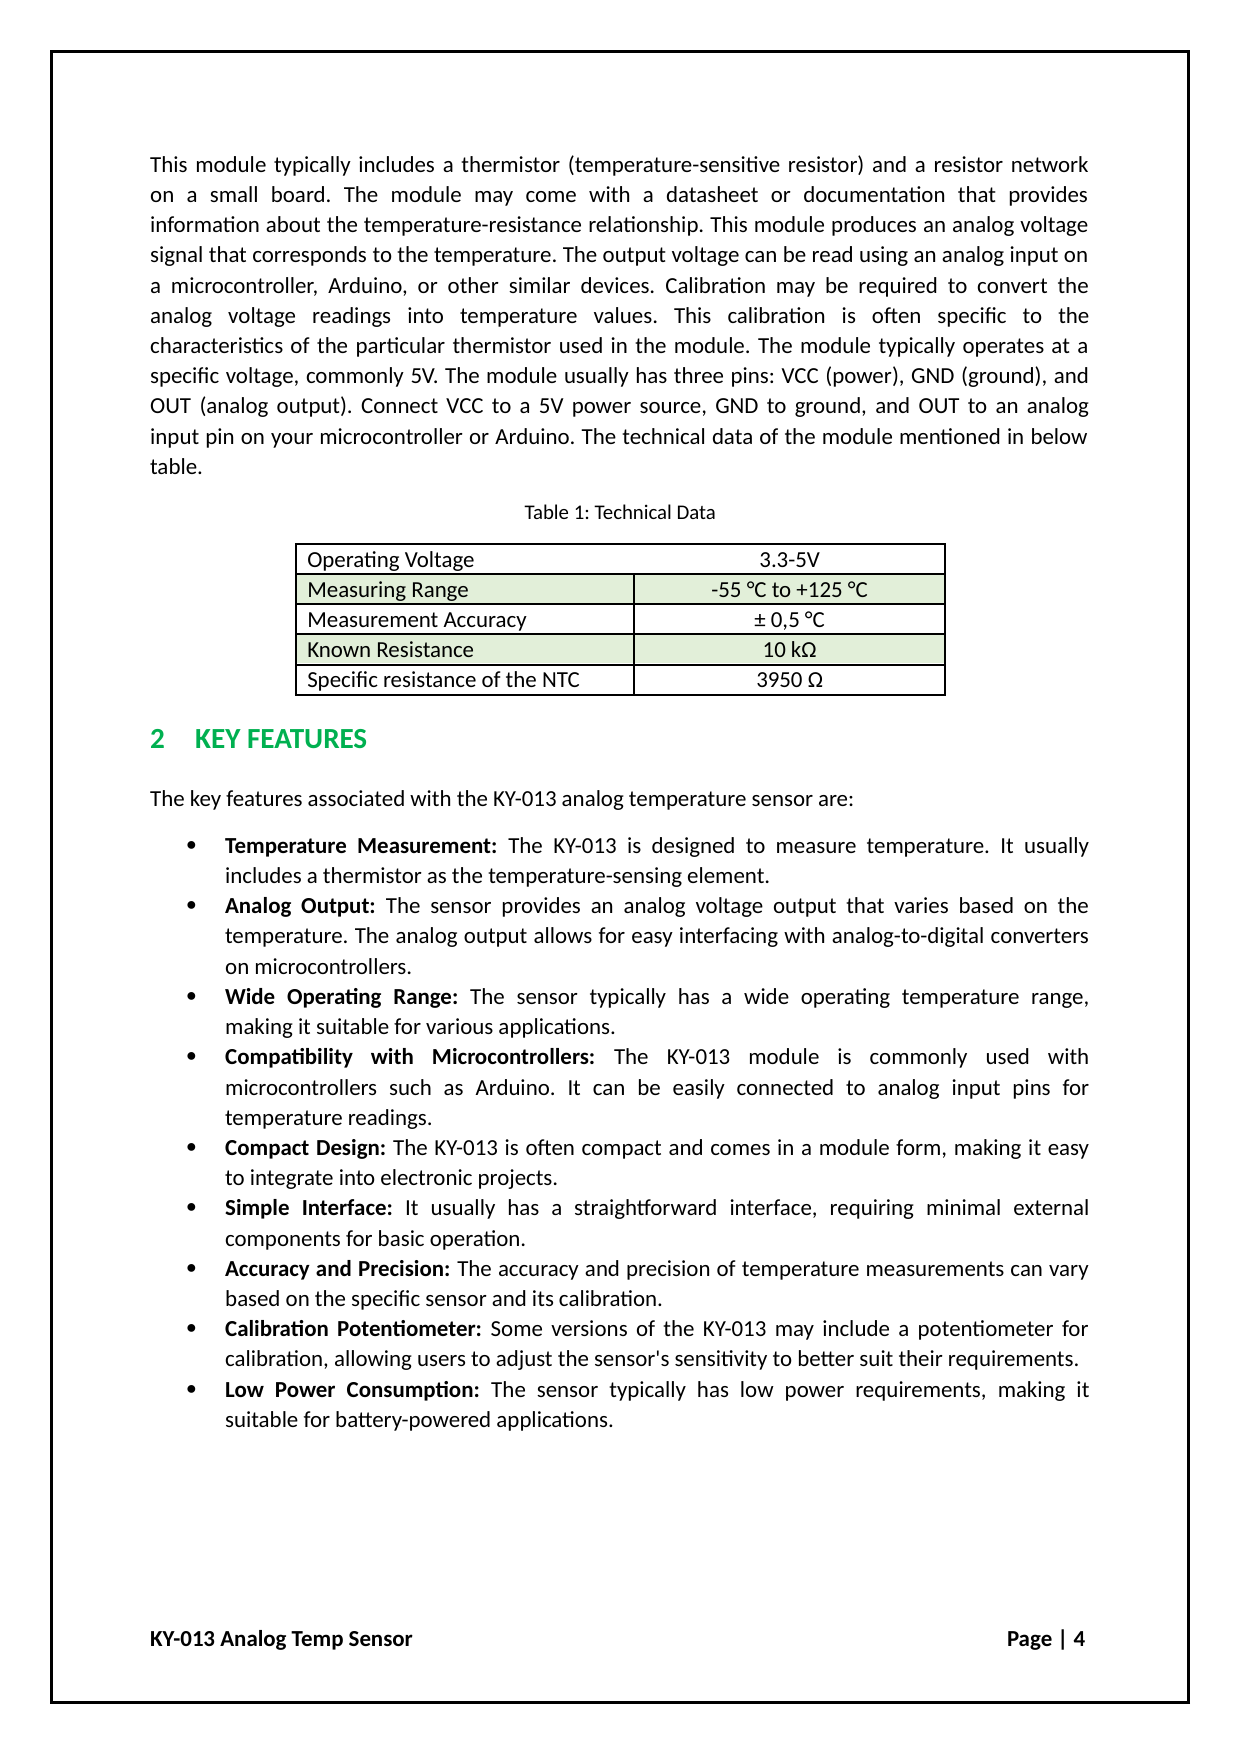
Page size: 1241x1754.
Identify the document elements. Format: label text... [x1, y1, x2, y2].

subtitle KEY FEATURES [150, 721, 1090, 756]
table_cell Measuring Range [297, 575, 633, 603]
list Compatibility with Microcontrollers: The KY-013 module is commonly used with microcontrollers such as Arduino. It can be easily connected to analog input pins for temperature readings. [187, 1042, 1090, 1131]
table_cell Measurement Accuracy [297, 605, 633, 633]
list Low Power Consumption: The sensor typically has low power requirements, making it suitable for battery-powered applications. [187, 1375, 1090, 1433]
text The key features associated with the KY-013 analog temperature sensor are: [150, 784, 1090, 812]
table_header 3.3-5V [634, 545, 944, 573]
table_header Operating Voltage [297, 545, 634, 573]
list Compact Design: The KY-013 is often compact and comes in a module form, making it easy to integrate into electronic projects. [187, 1133, 1090, 1191]
text Table 1: Technical Data [150, 499, 1090, 524]
list Accuracy and Precision: The accuracy and precision of temperature measurements can vary based on the specific sensor and its calibration. [187, 1254, 1090, 1312]
list Temperature Measurement: The KY-013 is designed to measure temperature. It usually includes a thermistor as the temperature-sensing element. [187, 831, 1090, 889]
list Wide Operating Range: The sensor typically has a wide operating temperature range, making it suitable for various applications. [187, 982, 1090, 1040]
table_cell Known Resistance [297, 635, 633, 663]
table_cell 3950 Ω [635, 666, 944, 693]
list Simple Interface: It usually has a straightforward interface, requiring minimal external components for basic operation. [187, 1193, 1090, 1252]
table_cell Specific resistance of the NTC [297, 666, 633, 693]
table_cell -55 °C to +125 °C [635, 575, 944, 603]
list Analog Output: The sensor provides an analog voltage output that varies based on the temperature. The analog output allows for easy interfacing with analog-to-digital converters on microcontrollers. [187, 891, 1090, 980]
text This module typically includes a thermistor (temperature-sensitive resistor) and a resistor network on a small board. The module may come with a datasheet or documentation that provides information about the temperature-resistance relationship. This module produces an analog voltage signal that corresponds to the temperature. The output voltage can be read using an analog input on a microcontroller, Arduino, or other similar devices. Calibration may be required to convert the analog voltage readings into temperature values. This calibration is often specific to the characteristics of the particular thermistor used in the module. The module typically operates at a specific voltage, commonly 5V. The module usually has three pins: VCC (power), GND (ground), and OUT (analog output). Connect VCC to a 5V power source, GND to ground, and OUT to an analog input pin on your microcontroller or Arduino. The technical data of the module mentioned in below table. [150, 150, 1090, 480]
table_cell ± 0,5 °C [635, 605, 944, 633]
table_cell 10 kΩ [635, 635, 944, 663]
list Calibration Potentiometer: Some versions of the KY-013 may include a potentiometer for calibration, allowing users to adjust the sensor's sensitivity to better suit their requirements. [187, 1314, 1090, 1372]
